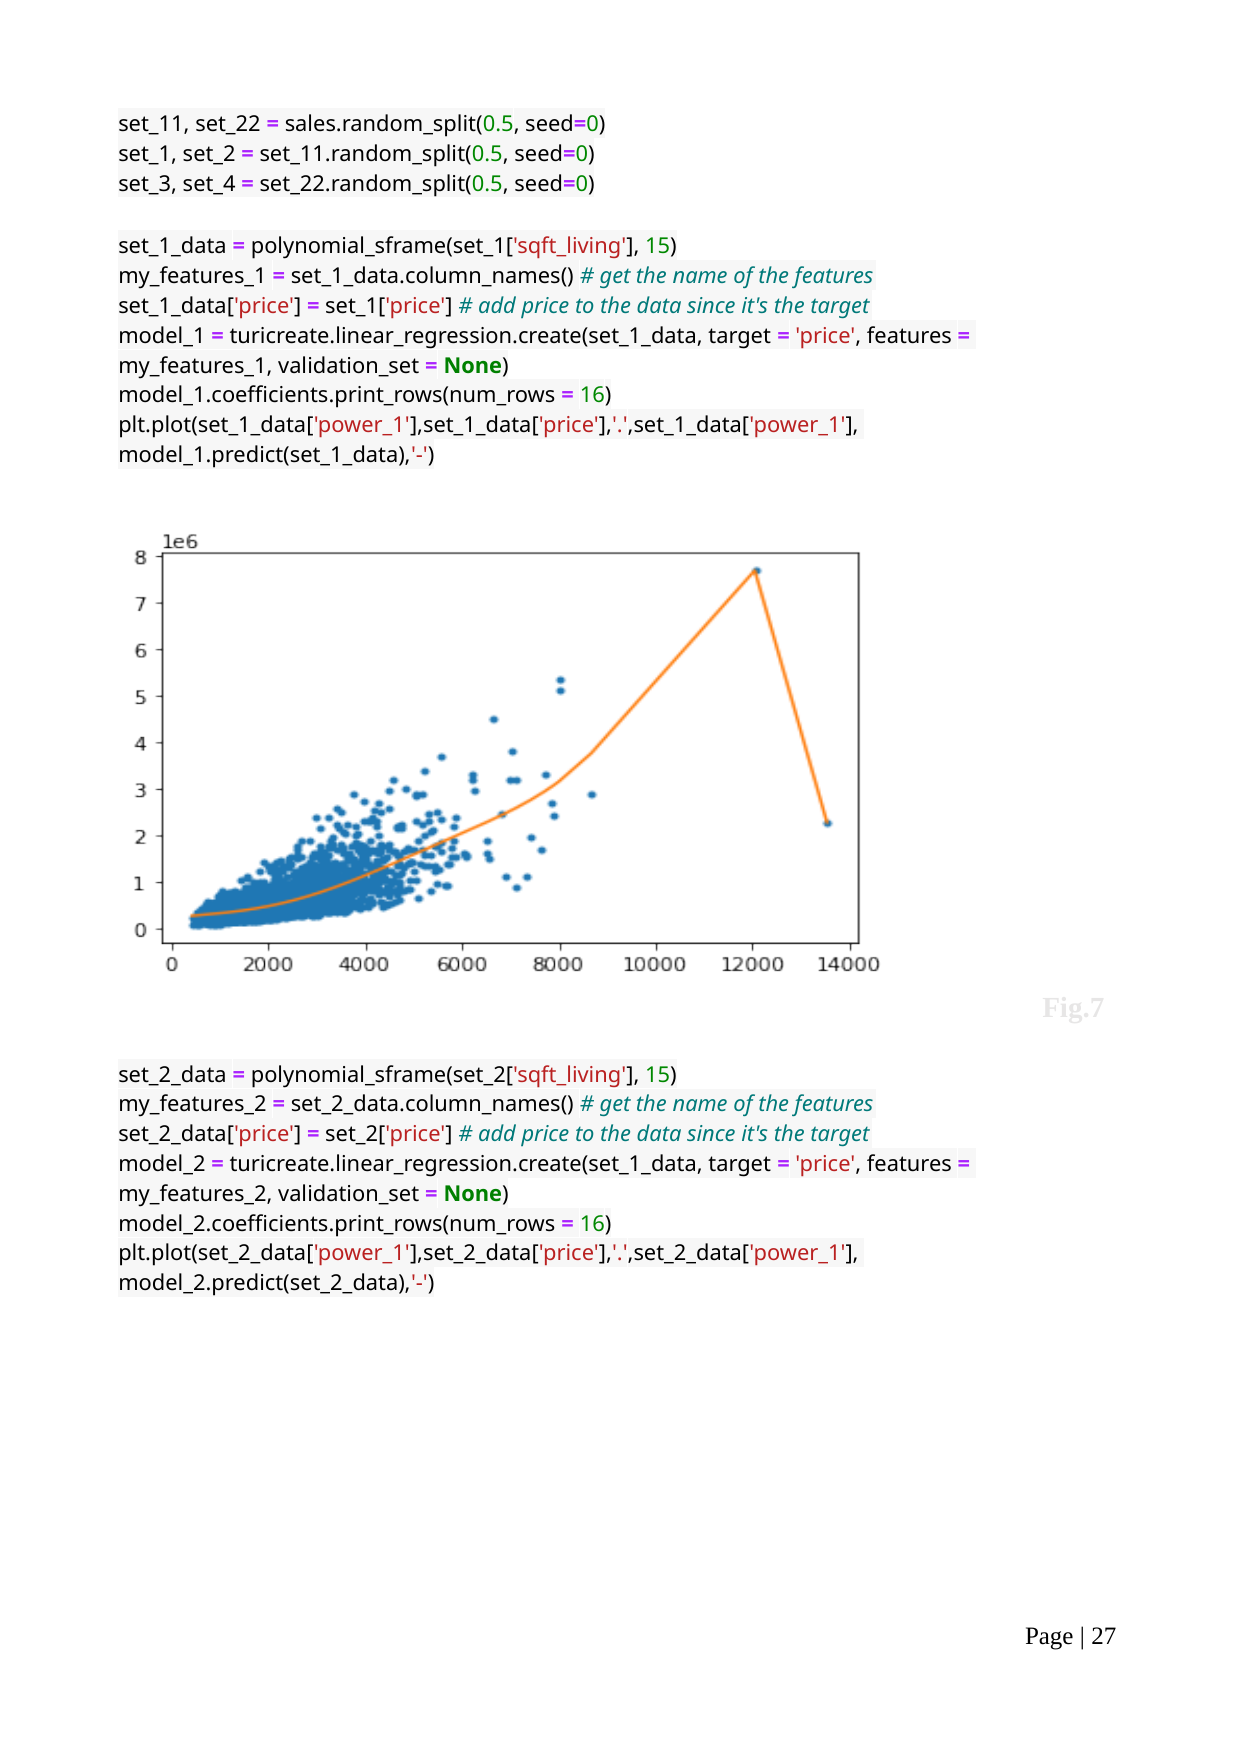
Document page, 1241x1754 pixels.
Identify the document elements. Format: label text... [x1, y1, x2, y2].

text my_features_2 = set_2_data.column_names() # get the name of the features [118, 1088, 1122, 1118]
text set_1_data = polynomial_sframe(set_1['sqft_living'], 15) [118, 230, 1122, 260]
text set_2_data = polynomial_sframe(set_2['sqft_living'], 15) [118, 1059, 1122, 1088]
text my_features_1 = set_1_data.column_names() # get the name of the features [118, 260, 1122, 290]
text set_1, set_2 = set_11.random_split(0.5, seed=0) [118, 138, 1122, 168]
text model_1 = turicreate.linear_regression.create(set_1_data, target = 'price', features = my_features_1, validation_set = None) [118, 320, 1122, 379]
text set_3, set_4 = set_22.random_split(0.5, seed=0) [118, 168, 1122, 197]
text model_2.coefficients.print_rows(num_rows = 16) [118, 1208, 1122, 1237]
text set_1_data['price'] = set_1['price'] # add price to the data since it's the target [118, 290, 1122, 320]
text plt.plot(set_2_data['power_1'],set_2_data['price'],'.',set_2_data['power_1'], model_2.predict(set_2_data),'-') [118, 1237, 1122, 1297]
text set_11, set_22 = sales.random_split(0.5, seed=0) [118, 108, 1122, 138]
text model_1.coefficients.print_rows(num_rows = 16) [118, 379, 1122, 409]
text plt.plot(set_1_data['power_1'],set_1_data['price'],'.',set_1_data['power_1'], model_1.predict(set_1_data),'-') [118, 409, 1122, 469]
text set_2_data['price'] = set_2['price'] # add price to the data since it's the target [118, 1118, 1122, 1148]
text Fig.7 [118, 990, 1122, 1024]
text model_2 = turicreate.linear_regression.create(set_1_data, target = 'price', features = my_features_2, validation_set = None) [118, 1148, 1122, 1208]
